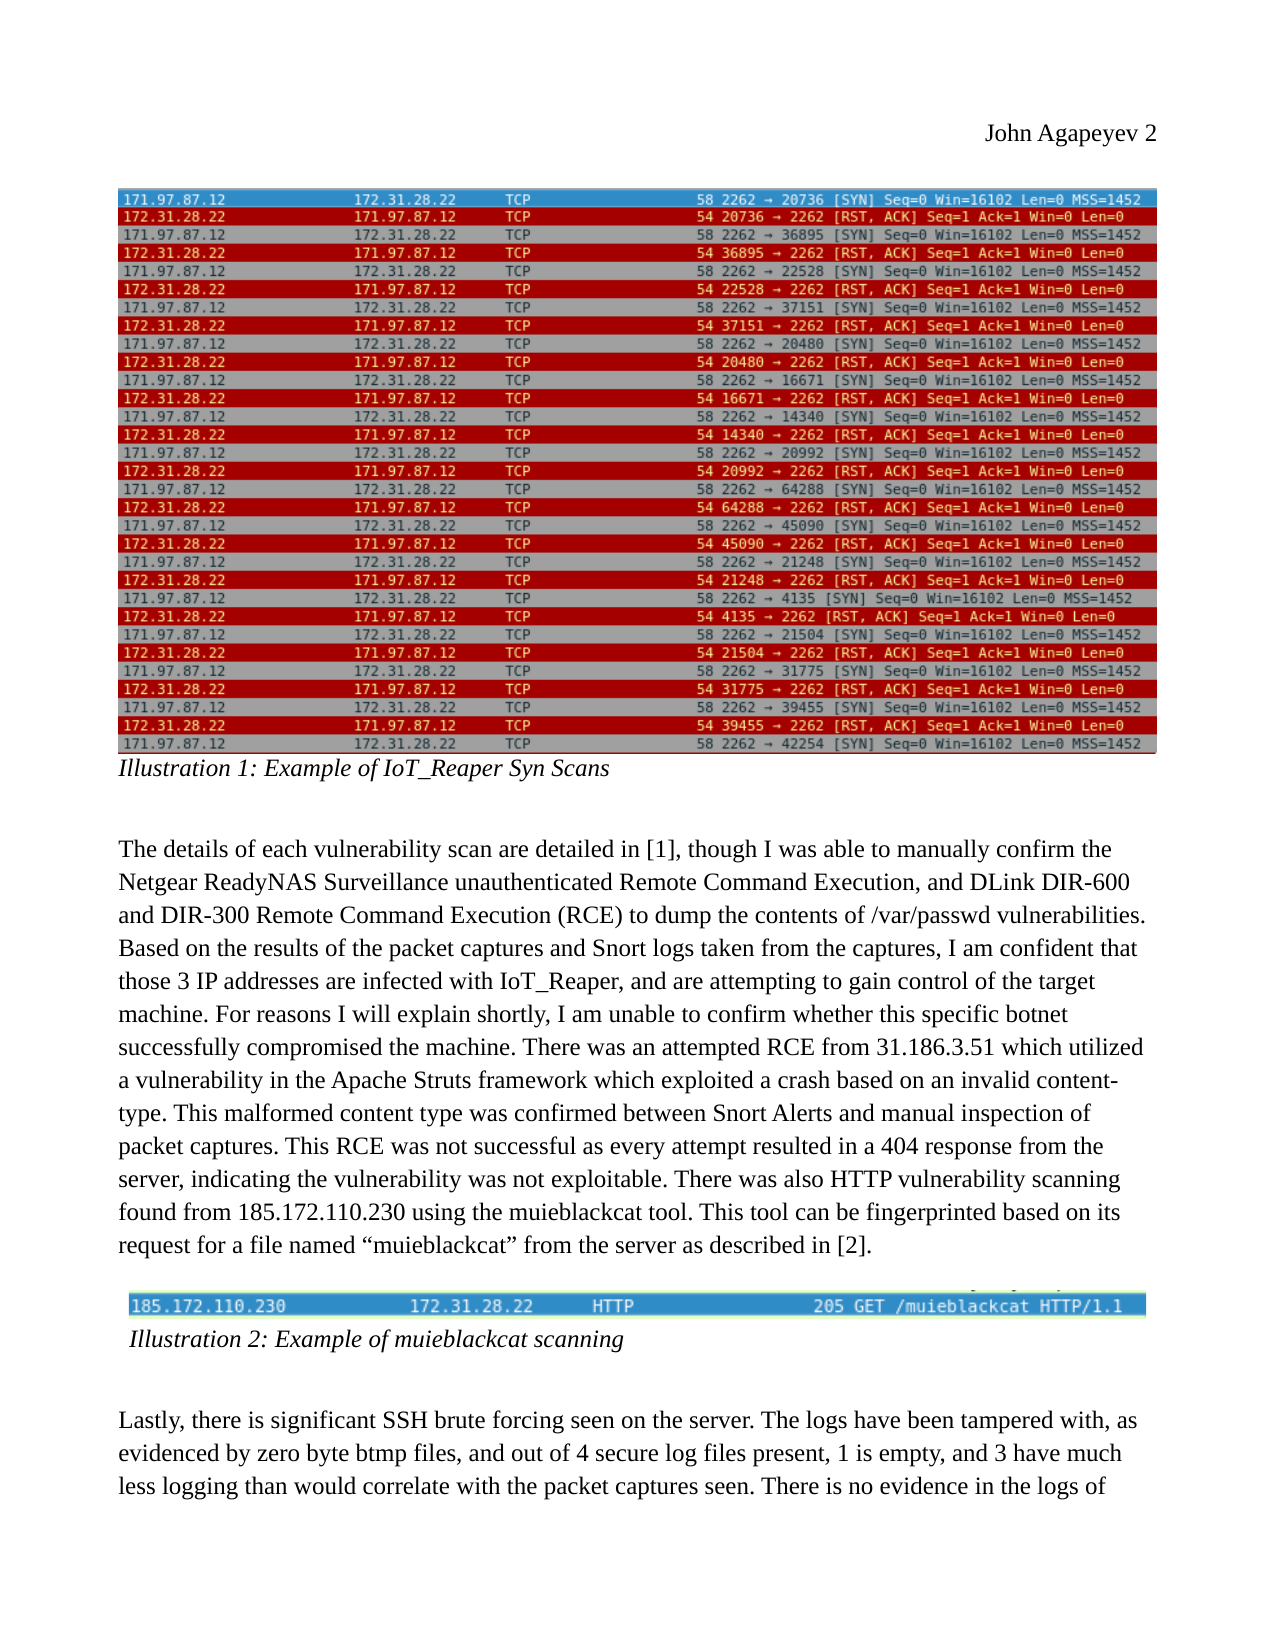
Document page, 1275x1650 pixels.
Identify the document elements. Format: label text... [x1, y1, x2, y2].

text Lastly, there is significant SSH brute forcing seen on the server. The logs have been tampered with, as evidenced by zero byte btmp files, and out of 4 secure log files present, 1 is empty, and 3 have much less logging than would correlate with the packet captures seen. There is no evidence in the logs of [118, 1405, 1157, 1499]
picture [118, 188, 1157, 754]
text Illustration 2: Example of muieblackcat scanning [129, 1319, 1146, 1353]
text Illustration 1: Example of IoT_Reaper Syn Scans [118, 754, 1157, 782]
text The details of each vulnerability scan are detailed in [1], though I was able to manually confirm the Netgear ReadyNAS Surveillance unauthenticated Remote Command Execution, and DLink DIR-600 and DIR-300 Remote Command Execution (RCE) to dump the contents of /var/passwd vulnerabilities. Based on the results of the packet captures and Snort logs taken from the captures, I am confident that those 3 IP addresses are infected with IoT_Reaper, and are attempting to gain control of the target machine. For reasons I will explain shortly, I am unable to confirm whether this specific botnet successfully compromised the machine. There was an attempted RCE from 31.186.3.51 which utilized a vulnerability in the Apache Struts framework which exploited a crash based on an invalid content-type. This malformed content type was confirmed between Snort Alerts and manual inspection of packet captures. This RCE was not successful as every attempt resulted in a 404 response from the server, indicating the vulnerability was not exploitable. There was also HTTP vulnerability scanning found from 185.172.110.230 using the muieblackcat tool. This tool can be fingerprinted based on its request for a file named “muieblackcat” from the server as described in [2]. [118, 834, 1157, 1259]
picture [128, 1290, 1147, 1319]
